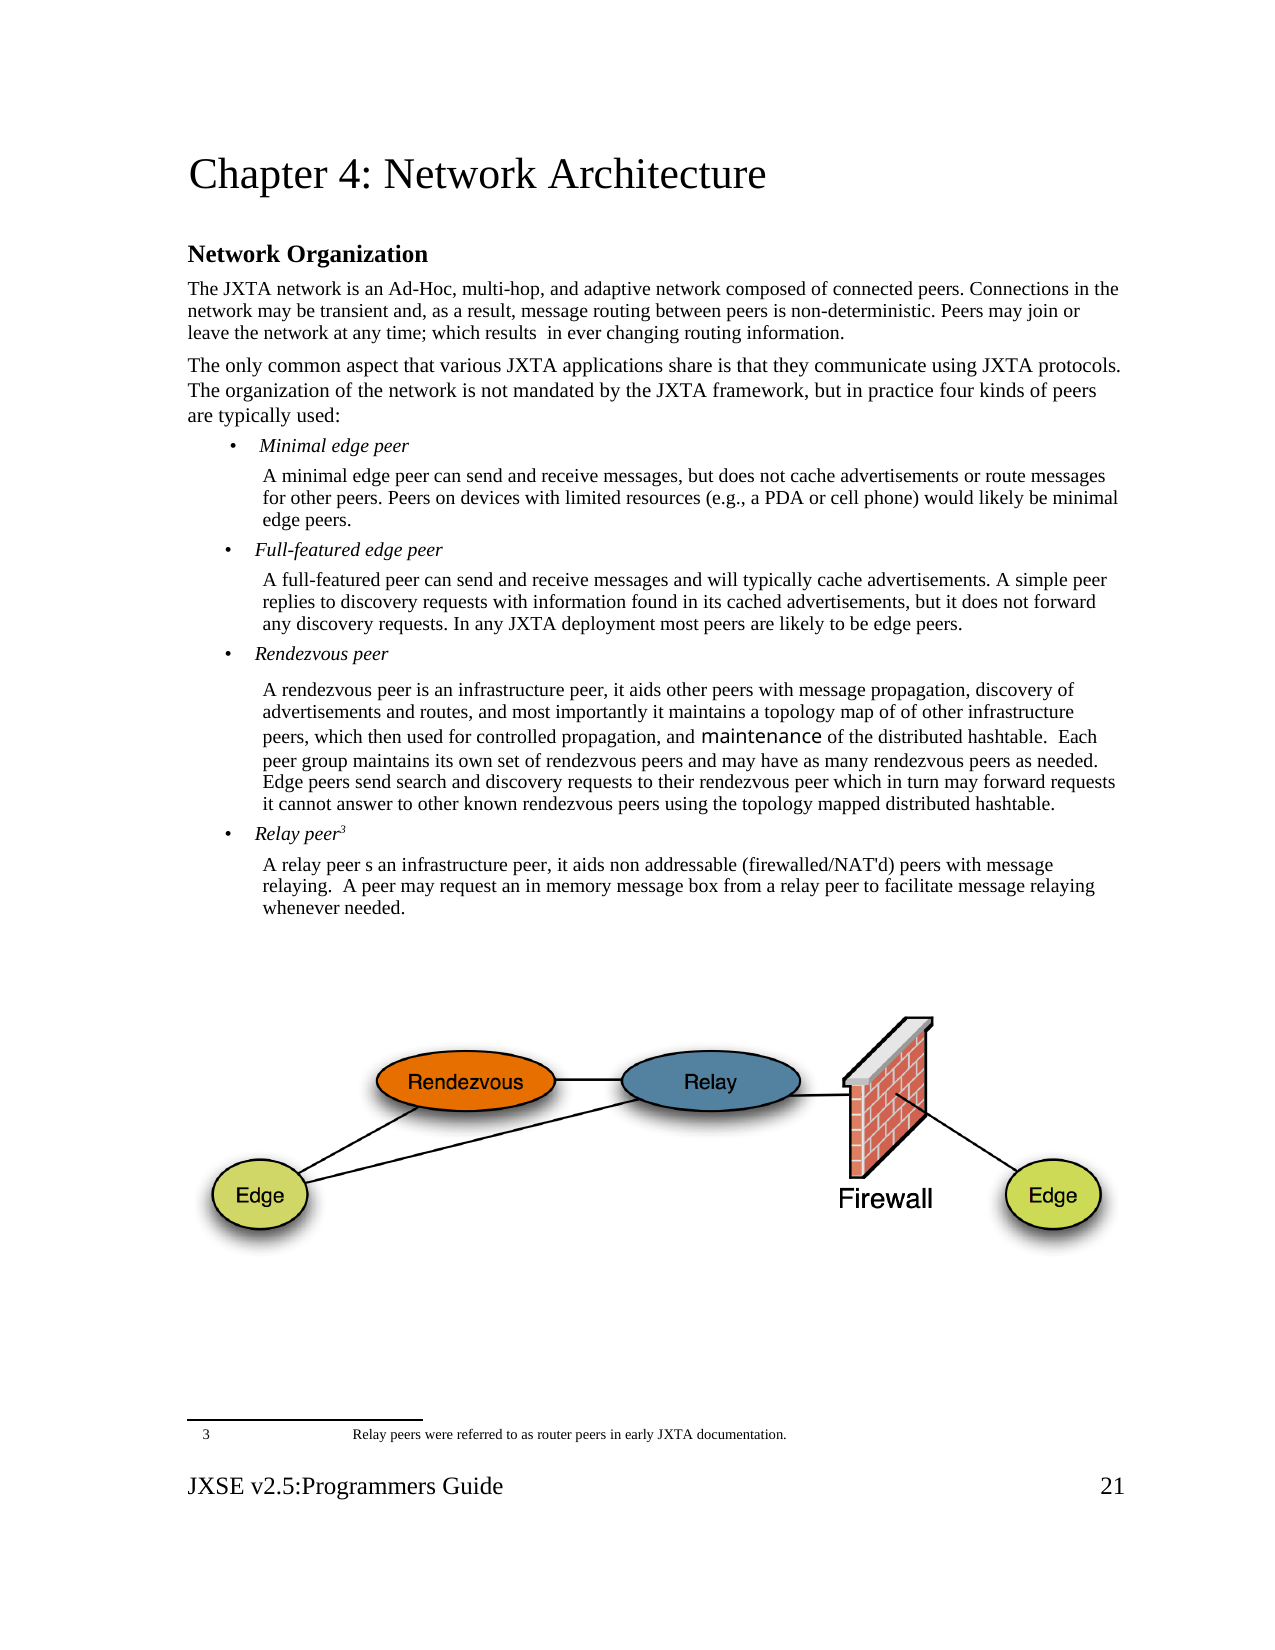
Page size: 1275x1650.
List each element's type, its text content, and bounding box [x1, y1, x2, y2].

text Network Organization [187, 240, 1125, 268]
text The only common aspect that various JXTA applications share is that they communicate using JXTA protocols. The organization of the network is not mandated by the JXTA framework, but in practice four kinds of peers are typically used: [187, 352, 1125, 427]
text The JXTA network is an Ad-Hoc, multi-hop, and adaptive network composed of connected peers. Connections in the network may be transient and, as a result, message routing between peers is non-deterministic. Peers may join or leave the network at any time; which results in ever changing routing information. [187, 278, 1125, 344]
picture [187, 1009, 1125, 1264]
title Chapter 4: Network Architecture [188, 150, 1125, 198]
text A relay peer s an infrastructure peer, it aids non addressable (firewalled/NAT'd) peers with message relaying. A peer may request an in memory message box from a relay peer to facilitate message relaying whenever needed. [262, 853, 1125, 919]
text A full-featured peer can send and receive messages and will typically cache advertisements. A simple peer replies to discovery requests with information found in its cached advertisements, but it does not forward any discovery requests. In any JXTA deployment most peers are likely to be edge peers. [262, 569, 1125, 634]
list Relay peers were referred to as router peers in early JXTA documentation. [202, 1426, 1125, 1442]
list Relay peer [225, 823, 1125, 845]
text A rendezvous peer is an infrastructure peer, it aids other peers with message propagation, discovery of advertisements and routes, and most importantly it maintains a topology map of of other infrastructure peers, which then used for controlled propagation, and maintenance of the distributed hashtable. Each peer group maintains its own set of rendezvous peers and may have as many rendezvous peers as needed. Edge peers send search and discovery requests to their rendezvous peer which in turn may forward requests it cannot answer to other known rendezvous peers using the topology mapped distributed hashtable. [262, 679, 1125, 815]
list Rendezvous peer [225, 643, 1125, 664]
list Minimal edge peer [230, 435, 1125, 457]
text A minimal edge peer can send and receive messages, but does not cache advertisements or route messages for other peers. Peers on devices with limited resources (e.g., a PDA or cell phone) would likely be minimal edge peers. [262, 465, 1125, 531]
list Full-featured edge peer [225, 539, 1125, 561]
